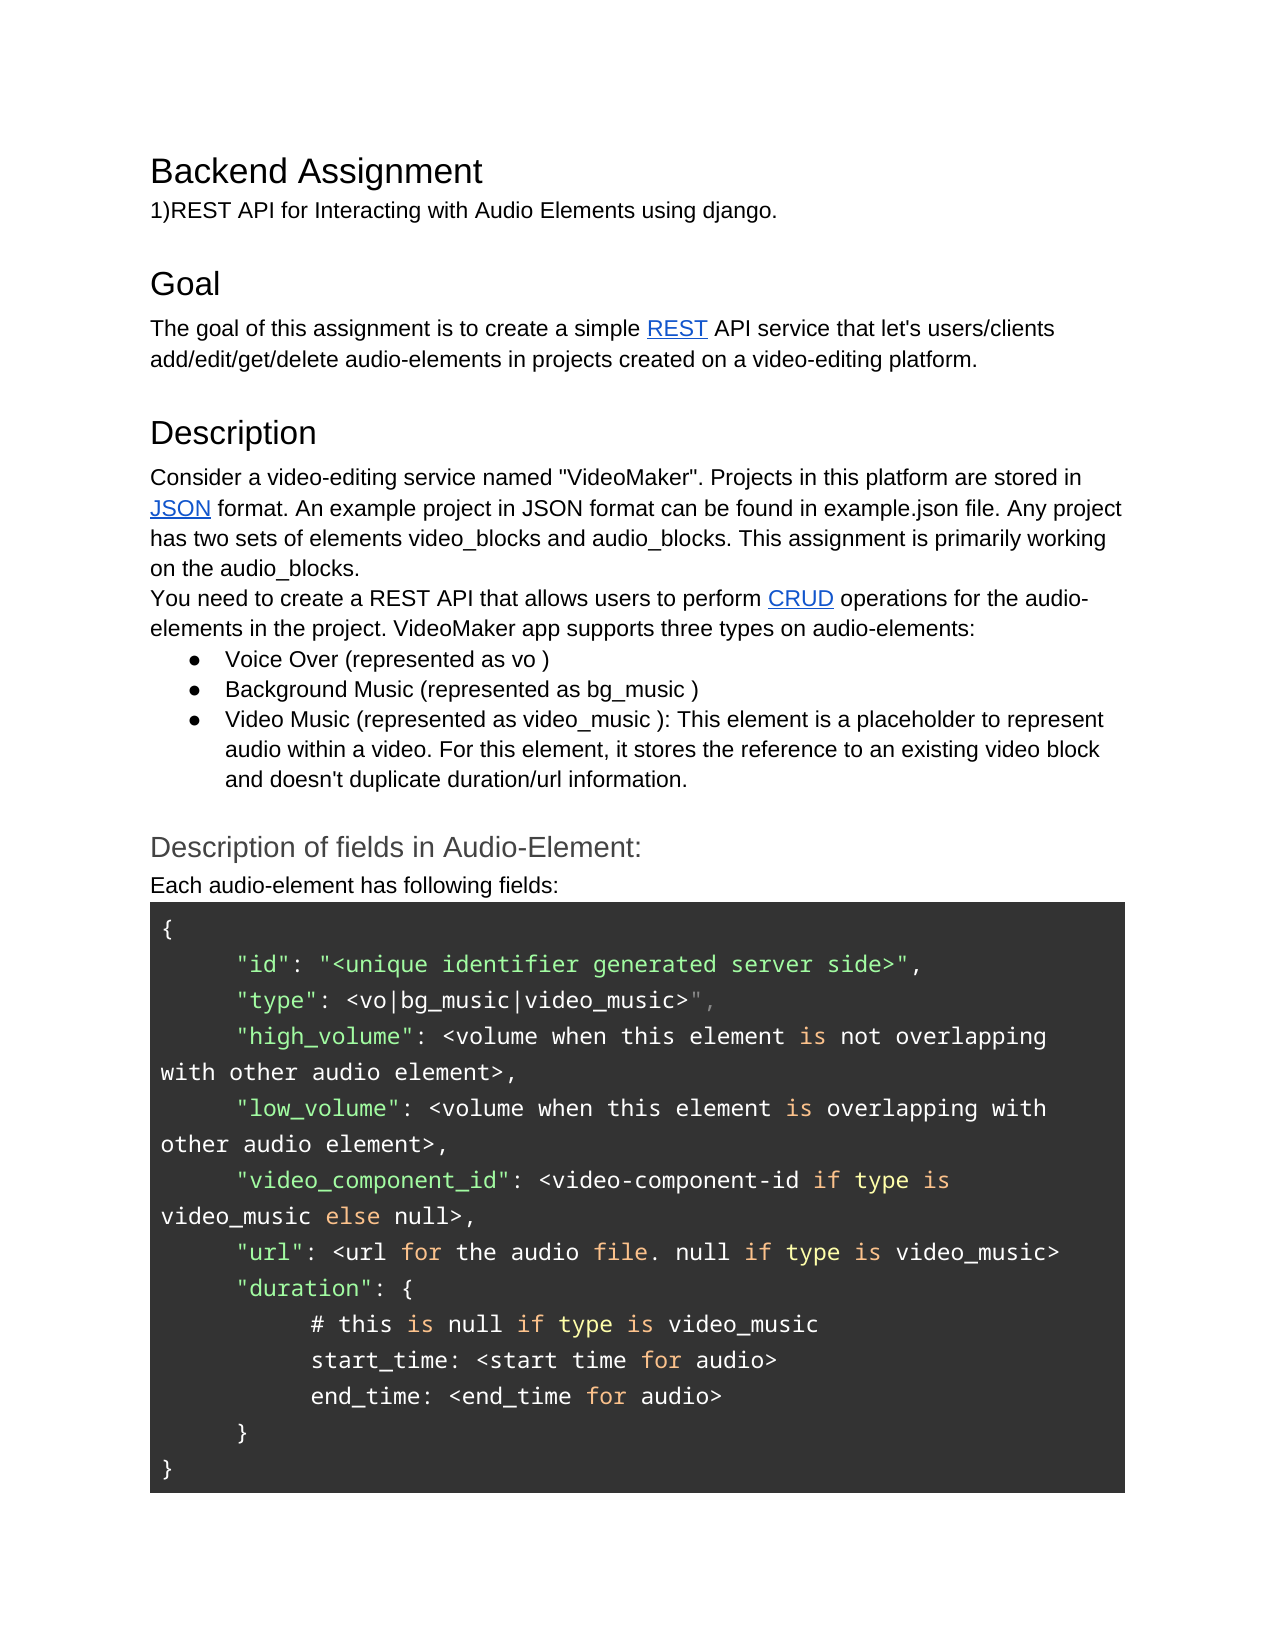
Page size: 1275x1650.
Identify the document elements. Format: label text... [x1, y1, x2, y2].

text The goal of this assignment is to create a simple REST API service that let's users/clients add/edit/get/delete audio-elements in projects created on a video-editing platform. [150, 315, 1125, 372]
subtitle Description of fields in Audio-Element: [150, 830, 1125, 863]
subtitle Description [150, 413, 1125, 452]
text Consider a video-editing service named "VideoMaker". Projects in this platform are stored in JSON format. An example project in JSON format can be found in example.json file. Any project has two sets of elements video_blocks and audio_blocks. This assignment is primarily working on the audio_blocks. [150, 464, 1125, 581]
list Background Music (represented as bg_music ) [187, 676, 1125, 702]
table_header { "id": "<unique identifier generated server side>", "type": <vo|bg_music|video_music>", "high_volume": <volume when this element is not overlapping with other audio element>, "low_volume": <volume when this element is overlapping with other audio element>, "video_component_id": <video-component-id if type is video_music else null>, "url": <url for the audio file. null if type is video_music> "duration": { # this is null if type is video_music start_time: <start time for audio> end_time: <end_time for audio> } } [150, 902, 1125, 1493]
text Backend Assignment [150, 150, 1125, 191]
list Video Music (represented as video_music ): This element is a placeholder to represent audio within a video. For this element, it stores the reference to an existing video block and doesn't duplicate duration/url information. [187, 706, 1125, 793]
text Each audio-element has following fields: [150, 872, 1125, 898]
text 1)REST API for Interacting with Audio Elements using django. [150, 197, 1125, 223]
text You need to create a REST API that allows users to perform CRUD operations for the audio-elements in the project. VideoMaker app supports three types on audio-elements: [150, 585, 1125, 642]
list Voice Over (represented as vo ) [187, 646, 1125, 672]
subtitle Goal [150, 264, 1125, 303]
